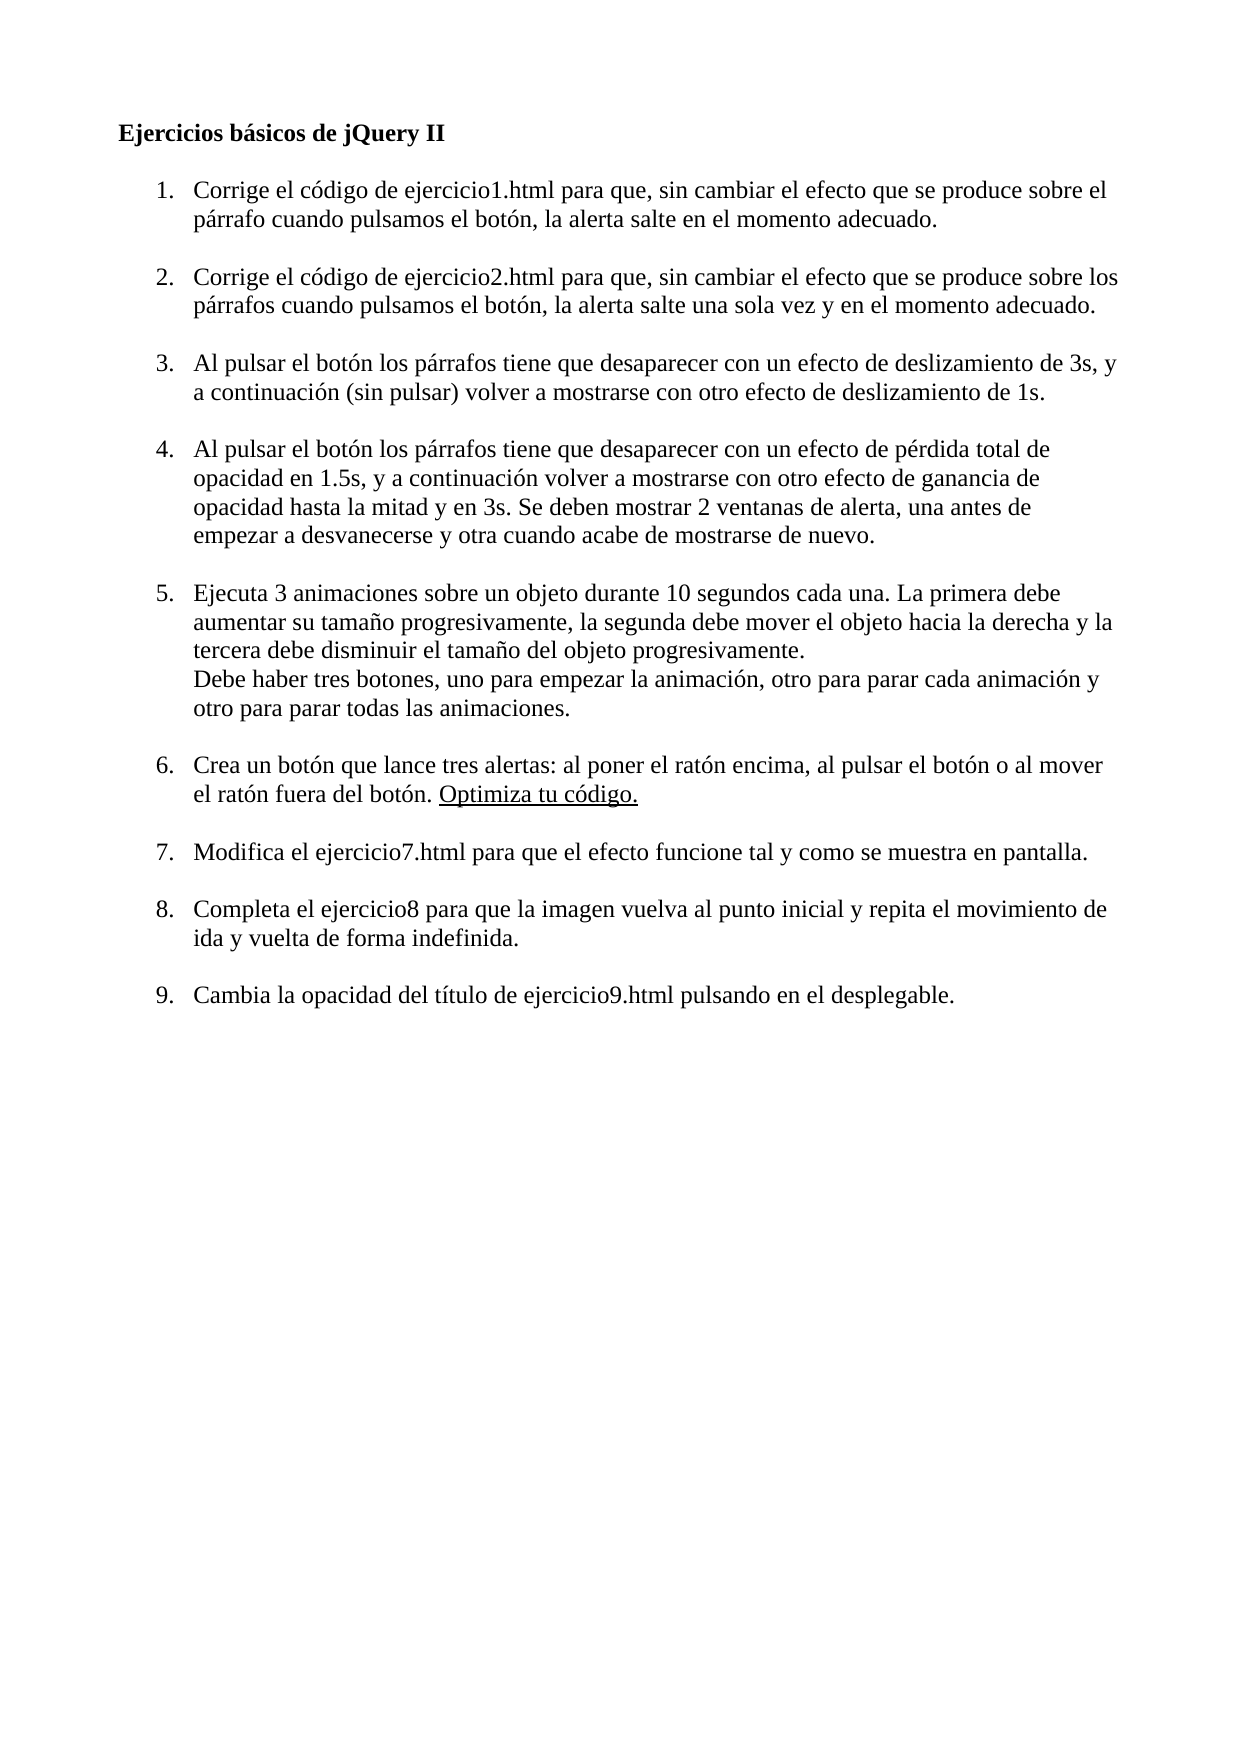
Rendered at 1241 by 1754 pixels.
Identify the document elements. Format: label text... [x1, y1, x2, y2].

list Cambia la opacidad del título de ejercicio9.html pulsando en el desplegable. [156, 981, 1122, 1009]
list Modifica el ejercicio7.html para que el efecto funcione tal y como se muestra en pantalla. [156, 837, 1122, 866]
list Corrige el código de ejercicio2.html para que, sin cambiar el efecto que se produce sobre los párrafos cuando pulsamos el botón, la alerta salte una sola vez y en el momento adecuado. [156, 262, 1122, 319]
list Ejecuta 3 animaciones sobre un objeto durante 10 segundos cada una. La primera debe aumentar su tamaño progresivamente, la segunda debe mover el objeto hacia la derecha y la tercera debe disminuir el tamaño del objeto progresivamente. [156, 578, 1122, 664]
list Corrige el código de ejercicio1.html para que, sin cambiar el efecto que se produce sobre el párrafo cuando pulsamos el botón, la alerta salte en el momento adecuado. [156, 176, 1122, 233]
list Debe haber tres botones, uno para empezar la animación, otro para parar cada animación y otro para parar todas las animaciones. [156, 664, 1122, 722]
list Al pulsar el botón los párrafos tiene que desaparecer con un efecto de pérdida total de opacidad en 1.5s, y a continuación volver a mostrarse con otro efecto de ganancia de opacidad hasta la mitad y en 3s. Se deben mostrar 2 ventanas de alerta, una antes de empezar a desvanecerse y otra cuando acabe de mostrarse de nuevo. [156, 434, 1122, 549]
list Completa el ejercicio8 para que la imagen vuelva al punto inicial y repita el movimiento de ida y vuelta de forma indefinida. [156, 894, 1122, 952]
text Ejercicios básicos de jQuery II [118, 118, 1122, 147]
list Al pulsar el botón los párrafos tiene que desaparecer con un efecto de deslizamiento de 3s, y a continuación (sin pulsar) volver a mostrarse con otro efecto de deslizamiento de 1s. [156, 348, 1122, 406]
list Crea un botón que lance tres alertas: al poner el ratón encima, al pulsar el botón o al mover el ratón fuera del botón. Optimiza tu código. [156, 751, 1122, 808]
